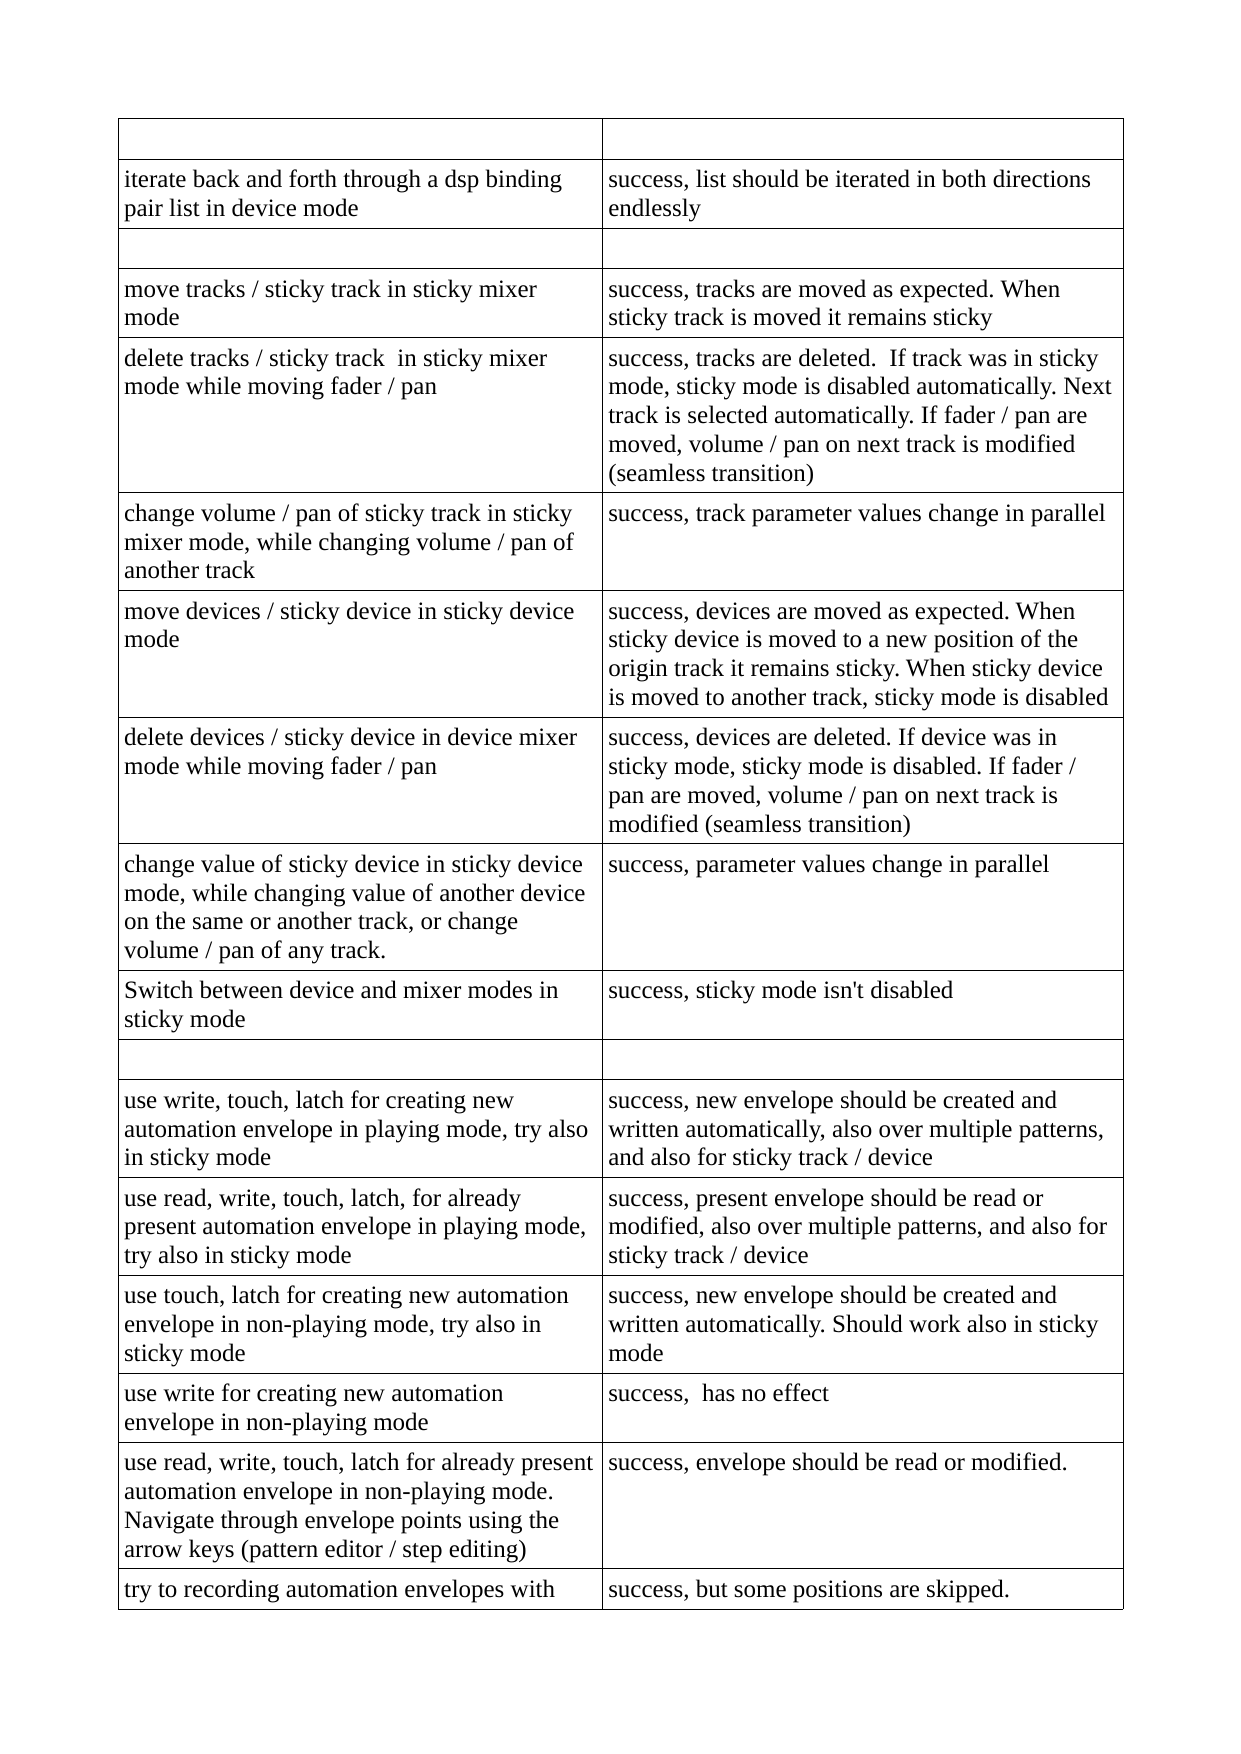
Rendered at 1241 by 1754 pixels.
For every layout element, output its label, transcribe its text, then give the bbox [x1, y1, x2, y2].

table_cell move devices / sticky device in sticky device mode [119, 591, 602, 717]
table_cell [603, 229, 1123, 268]
table_cell delete tracks / sticky track in sticky mixer mode while moving fader / pan [119, 338, 602, 492]
table_cell use read, write, touch, latch, for already present automation envelope in playing mode, try also in sticky mode [119, 1178, 602, 1275]
table_cell success, devices are moved as expected. When sticky device is moved to a new position of the origin track it remains sticky. When sticky device is moved to another track, sticky mode is disabled [603, 591, 1123, 717]
table_cell success, tracks are deleted. If track was in sticky mode, sticky mode is disabled automatically. Next track is selected automatically. If fader / pan are moved, volume / pan on next track is modified (seamless transition) [603, 338, 1123, 492]
table_cell [119, 119, 602, 158]
table_cell success, parameter values change in parallel [603, 844, 1123, 970]
table_cell success, track parameter values change in parallel [603, 493, 1123, 590]
table_cell use touch, latch for creating new automation envelope in non-playing mode, try also in sticky mode [119, 1276, 602, 1372]
table_cell [603, 119, 1123, 158]
table_cell Switch between device and mixer modes in sticky mode [119, 971, 602, 1039]
table_cell success, new envelope should be created and written automatically. Should work also in sticky mode [603, 1276, 1123, 1372]
table_cell use write for creating new automation envelope in non-playing mode [119, 1374, 602, 1442]
table_cell delete devices / sticky device in device mixer mode while moving fader / pan [119, 718, 602, 843]
table_cell [119, 1040, 602, 1079]
table_cell [119, 229, 602, 268]
table_cell iterate back and forth through a dsp binding pair list in device mode [119, 160, 602, 227]
table_cell success, envelope should be read or modified. [603, 1443, 1123, 1568]
table_cell success, present envelope should be read or modified, also over multiple patterns, and also for sticky track / device [603, 1178, 1123, 1275]
table_cell success, but some positions are skipped. [603, 1569, 1123, 1608]
table_cell move tracks / sticky track in sticky mixer mode [119, 269, 602, 337]
table_cell success, sticky mode isn't disabled [603, 971, 1123, 1039]
table_cell success, list should be iterated in both directions endlessly [603, 160, 1123, 227]
table_cell change value of sticky device in sticky device mode, while changing value of another device on the same or another track, or change volume / pan of any track. [119, 844, 602, 970]
table_cell success, devices are deleted. If device was in sticky mode, sticky mode is disabled. If fader / pan are moved, volume / pan on next track is modified (seamless transition) [603, 718, 1123, 843]
table_cell [603, 1040, 1123, 1079]
table_cell use read, write, touch, latch for already present automation envelope in non-playing mode. Navigate through envelope points using the arrow keys (pattern editor / step editing) [119, 1443, 602, 1568]
table_cell try to recording automation envelopes with [119, 1569, 602, 1608]
table_cell success, has no effect [603, 1374, 1123, 1442]
table_cell success, new envelope should be created and written automatically, also over multiple patterns, and also for sticky track / device [603, 1080, 1123, 1177]
table_cell use write, touch, latch for creating new automation envelope in playing mode, try also in sticky mode [119, 1080, 602, 1177]
table_cell success, tracks are moved as expected. When sticky track is moved it remains sticky [603, 269, 1123, 337]
table_cell change volume / pan of sticky track in sticky mixer mode, while changing volume / pan of another track [119, 493, 602, 590]
